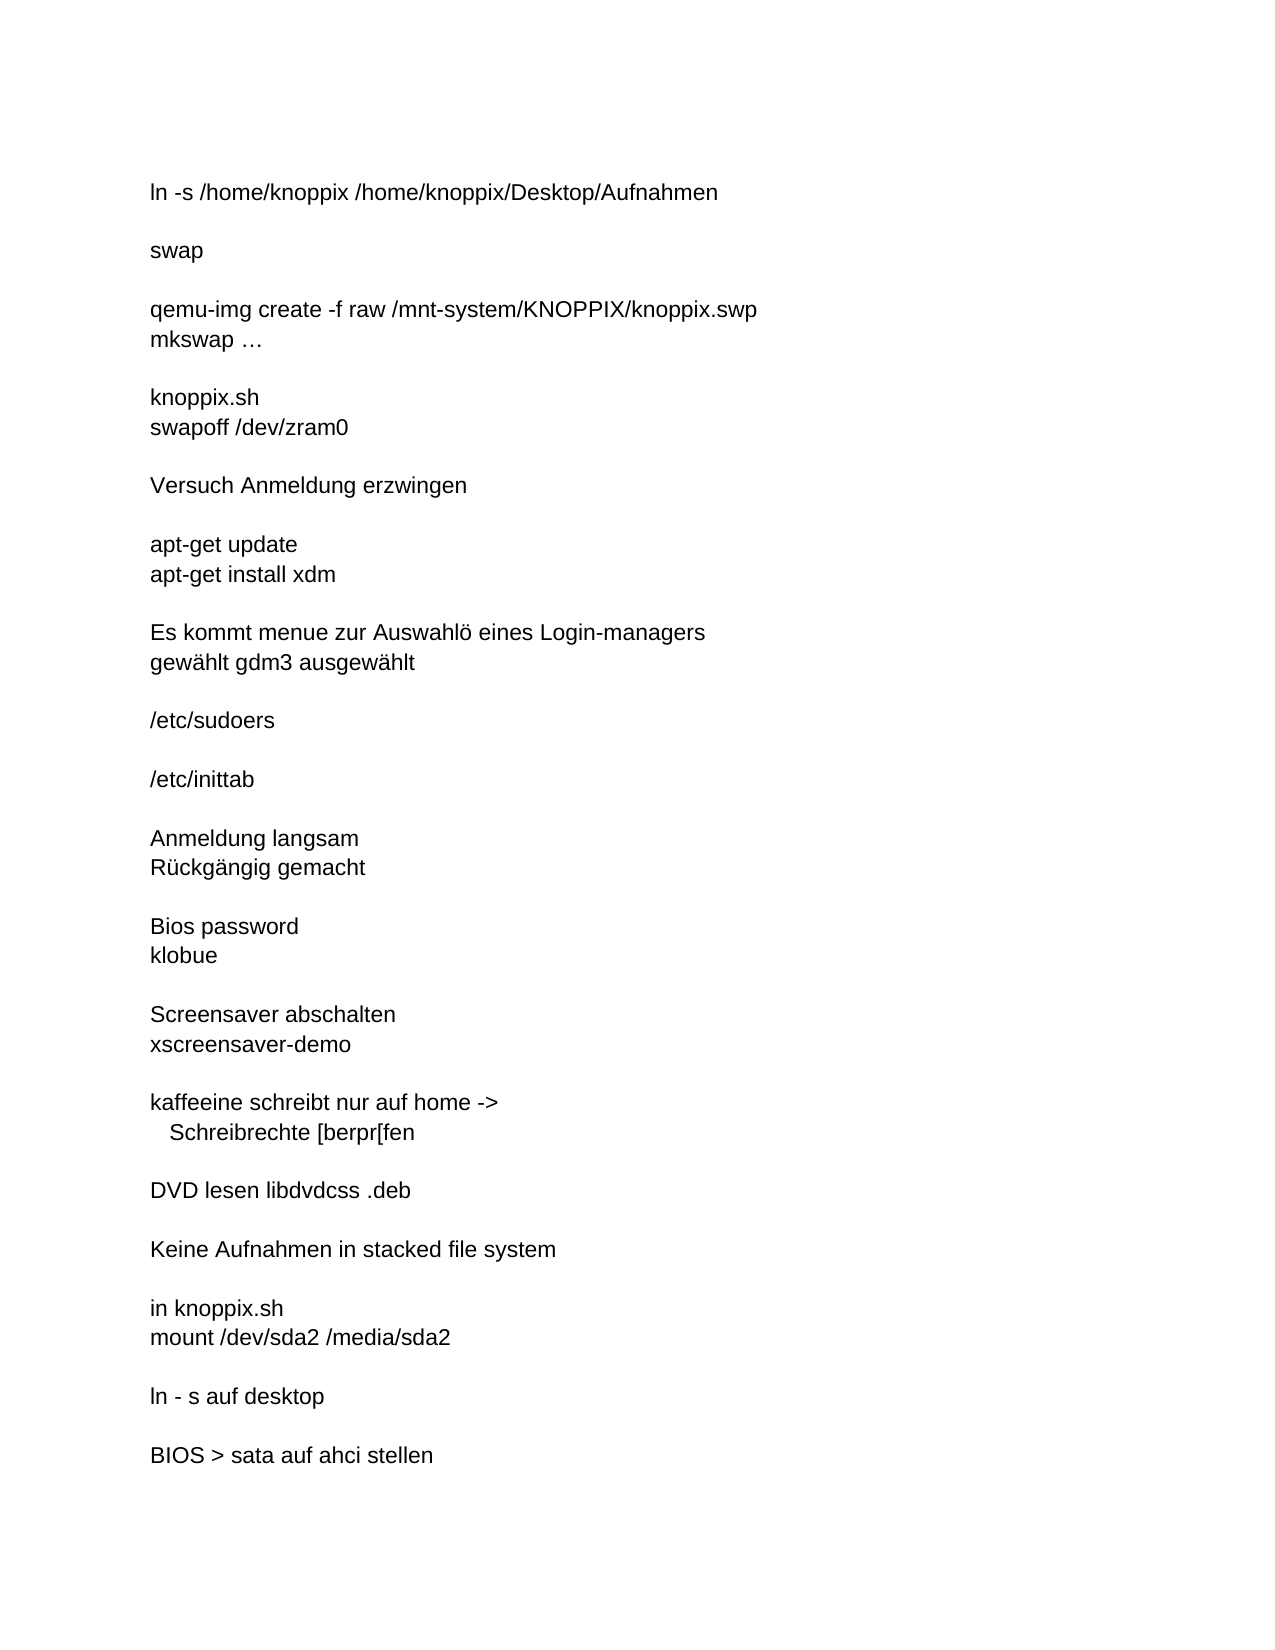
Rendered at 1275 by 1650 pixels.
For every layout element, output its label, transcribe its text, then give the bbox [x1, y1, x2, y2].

text apt-get install xdm [150, 561, 1125, 587]
text klobue [150, 943, 1125, 969]
text qemu-img create -f raw /mnt-system/KNOPPIX/knoppix.swp [150, 297, 1125, 322]
text Anmeldung langsam [150, 826, 1125, 851]
text swapoff /dev/zram0 [150, 414, 1125, 440]
text /etc/inittab [150, 767, 1125, 792]
text Screensaver abschalten [150, 1002, 1125, 1027]
text BIOS > sata auf ahci stellen [150, 1442, 1125, 1468]
text /etc/sudoers [150, 708, 1125, 734]
text in knoppix.sh [150, 1296, 1125, 1321]
text Schreibrechte [berpr[fen [150, 1119, 1125, 1145]
text Bios password [150, 914, 1125, 939]
text apt-get update [150, 532, 1125, 557]
text gewählt gdm3 ausgewählt [150, 649, 1125, 675]
text Keine Aufnahmen in stacked file system [150, 1237, 1125, 1262]
text swap [150, 238, 1125, 264]
text ln - s auf desktop [150, 1384, 1125, 1409]
text xscreensaver-demo [150, 1031, 1125, 1057]
text kaffeeine schreibt nur auf home -> [150, 1090, 1125, 1116]
text Es kommt menue zur Auswahlö eines Login-managers [150, 620, 1125, 646]
text Rückgängig gemacht [150, 855, 1125, 881]
text mkswap … [150, 326, 1125, 352]
text DVD lesen libdvdcss .deb [150, 1178, 1125, 1204]
text mount /dev/sda2 /media/sda2 [150, 1325, 1125, 1351]
text knoppix.sh [150, 385, 1125, 411]
text Versuch Anmeldung erzwingen [150, 473, 1125, 499]
text ln -s /home/knoppix /home/knoppix/Desktop/Aufnahmen [150, 179, 1125, 205]
